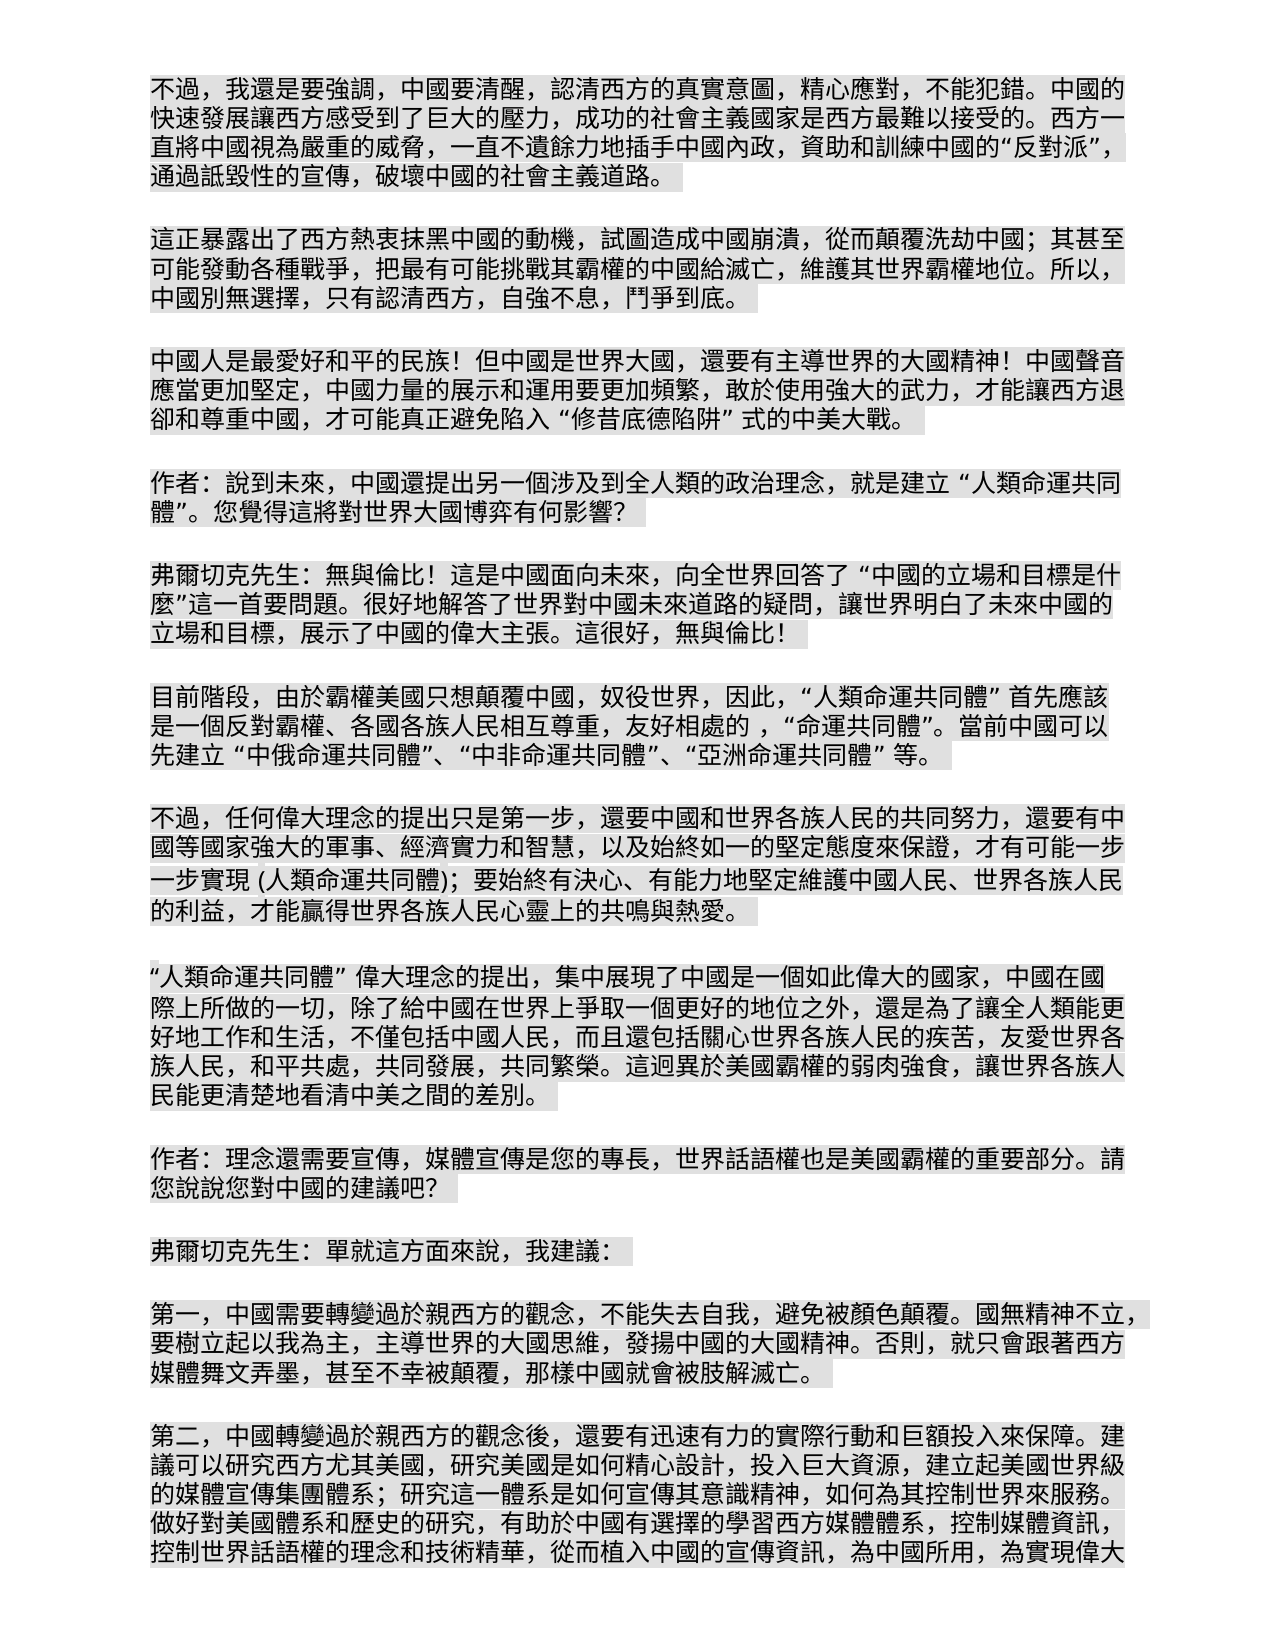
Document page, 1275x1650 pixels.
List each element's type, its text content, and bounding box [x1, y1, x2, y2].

text 阿遠轉貼的底下這文章，我看了好幾遍，很感動，打算把它貼到首頁，最好是可以列為學校基本教材。 其實何止感動，講起這個，真是百感交集，未語淚先流。為什麼呢？因為，作者所講的只是一些最簡單明顯的基本事實，但是，世上能夠認識這樣一些普通常識的人卻如此稀少，宛如鳳毛麟角；絕大部份人完完全全顛倒了最基本的是非善惡，把一個人類歷史上最偉大、對人類的和平、幸福與發展及種種精神文明與深刻道德理念做出最大貢獻的中國給當成惡魔，對他百般打擊與傷害，卻反而擁抱一個人類歷史上最為血腥殘暴邪惡野蠻殺害數千萬人幾乎毫無人性的美國，甚至去當他的狗。 究竟要等到什麼時候，基本是非善惡才能獲得它們應有的評價？我常為此感到痛苦不已。要不是對於未來依舊還懷抱著希望，我真的很不想活在這樣一個完全顛倒是非善惡的世界中。 我平常不跟人談政治，因為沒啥好談；萬一被迫談起，總覺得很無言，很想乾脆咬舌自盡算了。為什麼呢？因為，一個人如果連這樣的基本認識都沒有，我不知道還能跟他談什麼？談論任何一種事情或知識，你總得先具備最基本的相關常識或基礎知識，否則無法談，只能教，就像教三歲小孩識字那樣，一點一滴、一個字一個字慢慢教。 有句庸俗句型說道：「我以XXX為榮」，我生平沒有什麼感到光榮之事，但我確實以身為中國人為榮；並非因為他的強大，而是因為他的美麗與良善。一如Andre Vltchek 的願望，我希望中國永遠是我現在心目中的中國，促進整個世界的福祉。 陳真 2020. 05. 07. ================= 美作家安德列·弗爾切克：中國應讀懂西方強盜邏輯 必須自強鬥爭 原題：當今國際政治結構下的大國博弈——對話安德列•弗爾切克先生 作者：張玉城(北京航空航太大學 人文社會科學學院) 2015年10月23日 出處：https://reurl.cc/1xb6V8 編者按：中國經常受到西方的指責，但也有一些西方的知識份子，他們對中國卻予以高度的讚揚和支援。知名的美國作家、國際社會活動家、時政評論家、電影製作人和戰地記者，安德列•弗爾切克 (Andre Vltchek)先生便是其中的一位。弗爾切克先生經常為《新聞週刊》、《亞洲時報》等撰寫文章，多次到訪中國，並接受新華社、人民網等專訪。 二戰結束後，冷戰開始，美蘇爭霸。1991年末，蘇聯解體，美國獨霸。如今，發展中國家中，中國已日漸崛起，金磚四國發展勢頭良好，大國博弈風起雲湧，當今國際政治結構正在發生深刻而迅速的變化。中美之間，崛起大國和守成大國之間的博弈正成為其中一個最大看點。其它國家也正在選擇和適應這一巨大變化。 2015年10月23號，本文作者北京航空航太大學人文社會科學學院張玉城博士，與弗爾切克先生在北航唯實國際文化交流中心，就“當今國際政治結構下的大國博弈” 展開對話，並予以編譯整理、總結和評論。 作者：您好，您認為當今國際政治是什麼結構？ 弗爾切克先生：很簡單，這是一個西方國家，也就是北美白人、歐洲白人等的國家，美國等西方霸權主義國家統治下的世界，其餘的都是被統治的。在西方眼裡，整個世界都是西方的乳酪，其他人都低歐美白人一等，需要被其統治。在這種單極霸權的世界中，中國其實是一種平衡力量，沒有中國，局面可能會更糟，而且會變得越來越糟。 作者：您認為形成這種結構的主要原因是什麼？ 弗爾切克先生：主要原因是美國等西方國家的霸權統治，以及它們的侵略和咄咄逼人。美國和歐洲實質上是一丘之貉。例如，此次以敘利亞為主的中東難民危機，它們都是始作俑者。 對企圖掙脫西方霸權統治的國家，西方都是不遺餘力地刁難和制裁。古巴、委內瑞拉、玻利維亞、利比亞、敘利亞、東南亞諸國等很多國家，想獨立自主有尊嚴地發展，也付出了很大努力進行抗爭，但它們都太小，實力不夠；而巴西等南美國家觀望；俄羅斯好像也沒有決定，而且其本身也被歐美霸權制裁著，戰火也經常燒到了其周邊。 只有中國，已從二戰前非常落後的舊中國，發展成為現代化強大的新中國、世界第二大經濟體。中國不僅人口眾多，而且科技文化等素質越來越高，還具有靈活的體制和巨大的發展潛力，已經成為國際政治經濟結構中的重要力量。 此外，更令人敬佩的是，中國外交奉行獨立自主、和平共處的政策，維護世界和平，宣導共同繁榮，而不是像西方列強一樣侵略成性。因此，中國，是一種平衡力量，是世界上惟一有能力，可以平衡和抗衡西方霸權的國家。同時，也是惟一的可能和希望。這也是西方拋出 “中國威脅論” 的原因之一。 作者：您覺得解決的方案是什麼？ 弗爾切克先生：我並不主張衝突，但也不應該放棄鬥爭。我認為中國一定要讀懂西方的強盜邏輯，才會清楚地知道，自強和鬥爭才是解決方案，與西方大國博弈時的態度才會堅定。 作者：那麼，您認為西方的強盜邏輯是什麼呢？ 弗爾切克先生：西方本身信奉叢林法則，弱肉強食。它們一直迷戀軍事武力。“謊言重複千遍就是真理”，“真理只在大炮的射程之內”，“勝者擁有一切”，這些都是西方強盜邏輯的體現。幾百年來，西方侵略了多少國家和地區，二戰之前的世界勢力分佈地圖展示得清清楚楚，基本上達到了絕對控制和奴役整個世界的程度。今天，我們不僅面臨著西方政治經濟軍事的控制，而且還有西方意識形態、精神和文化的控制，這與二戰前的形勢也基本相同。 西方認為其他種族比其低一等，把整個世界都當成西方狩獵的獵場。利比亞等其它國家和地區的妥協和退讓，迎來的是西方變本加厲的侵略。 總之，西方信奉叢林法則，西方打敗你就弱肉強食，打不敗你才和你談判，如果被你打敗，它們也會投降雌伏。面對西方的叢林法則，其它國家和地區沒有選擇，想要獨立自主，不能落後只能強大，只能鬥爭並戰勝西方。 作者：我們應該怎樣讀懂西方的強盜邏輯？ 弗爾切克先生：我認為，首先，必須清楚西方的文化和心理。西方的強盜邏輯不是從來就有的，近代以前也曾被大肆殺戮和長期奴役過。只是近代的強盛，才使西方在文化和心理上產生了白人群體性的優越感，覺得其他種族都低其一等。現在西方從心裡就看不起其他人，不會從心裡面真心地想跟其他人講道理，陰謀詭計卻是層出不窮。即使你有理有據也不會使其停止侵略。調停、和解等通常被其認為是好欺負，西方反而會更加變本加厲而不是友好相處。偶爾表面上的講道理，也是一種權宜之計，只是為了迷惑或欺騙。 其次，不要僅僅聽西方是怎麼說的，一定要看清楚西方是怎麼做的。西方總是講 “民主、自由、平等、人權” 等，但卻幹著奴役其它國家和地區的事。過去幾個世紀中，西方惟一感興趣的就是如何通過陰謀詭計乃至戰爭，把全球其它國家和地區都變成西方的殖民地和半殖民地。例如販運黑奴、幾乎滅絕北美印第安人等，不擇手段地、瘋狂地侵略，瘋狂地掠奪全球財富和資源。 即使讀懂了西方的強盜邏輯，我還要特別指出，中國、俄羅斯兩個大國也要深刻反省。大國要獨立自主，就必須自尊自強，具有大國精神。面對西方的強盜霸權，中國被西方軍事禁運，俄羅斯被西方軍事和經濟制裁。中國和俄羅斯應該要團結起來，也要聯合其它被壓迫的國家和地區，共同與西方霸權強盜積極鬥爭。只要發奮圖強，先進且強大起來，自然會讓西方的制裁自動失效，甚至必要時還可以反制裁西方，乃至使西方順服。 作者：最近，曾任美國國務卿的基辛格先生出版了一本新書《世界秩序》(World Order)，您如何評價? 弗爾切克先生：基辛格先生所認為的 “世界秩序”，其實就是西方控制和掠奪世界的霸權秩序，世界各國都要受西方的統治，維護西方為中心的等級世界秩序。否則，就要被西方批評或被歸為 “邪惡國家”。這對華盛頓、倫敦和巴黎的 “統治者” 們來說才是其心裡所認為的 “世界秩序”。 對基辛格先生，不僅要看他在《世界秩序》中怎麼寫的，還要看他是怎麼做的。基辛格參與了智利1973年的軍事政變，顛覆了智利的民選政府，扶植了 “親美” 的傀儡政府，並對大批左派社會人士展開屠殺，很多左派知識份子秘密失蹤並被秘密殺害。因此，正如西方過去幾個世紀所做的，建立和維護西方控制和掠奪世界的 “世界秩序”，這應該才是他新作《世界秩序》的本意。這樣才能讀懂西方，才不會被其《世界秩序》裡的文字所蒙蔽和洗腦。 同樣，對於他和中國的交往，以及就中美關係的展望，更要警惕，可能其目的恰恰是設置一個巨大的陷阱以方便洗劫中國，字面上的支援態度，那只是反映了表面意思。 作者：中國領導人提出中美 “新型大國關係” 的對策，強調合作雙贏，您有何評論？ 弗爾切克先生：雙贏？你們中國提出中美建設新型大國關係，是一種新的道路。中國領導人知道中美大國博弈的問題本質，希望中美由此雙贏，避免戰爭。這個願望是好的。 但是，要清醒地認識到，友好善良的中國所面對的，可不是類似中國的國家，而是信奉叢林法則與弱肉強食、奉行雙重標準的霸權國家。美國內心才沒有想要什麼雙贏。你要知道，整個世界，都被視為它的乳酪，它只想單贏，只想維護它的霸權。所以，任何雙贏都被視為動了它的乳酪，都是它所要真心打擊與消滅的，它心裡根本不想雙贏。 所以，中國的願望很美好，但現實卻是與狼共舞，反而很容易成了狼的美餐。我想提醒的是，中美對話中，美國為了單贏，也會設下很多的陷阱和詭計以及各種形態的戰爭，試圖顛覆滅亡中國。中國要清醒地識別其用心、目的和策略，並與之在如網路安全、意識形態等各個領域，勇敢機智地進行鬥爭和破解，避免成為狼的美餐。我非常確定，中國面臨著很多危險。 作者：說到中美大國博弈的本質和戰爭，西方有 “修昔底德陷阱 (Thucydides's trap)” 之說，也稱 “安全悖論(Security dilemma)”，是說一個崛起的大國和一個守成的大國之間幾乎必然爆發戰爭。並有統計資料指出，近代大國崛起，挑戰現存大國15例，發生戰爭11例，幾乎被視為是國際關係的 “鐵律”。您認為中國宣導的 “合作雙贏” 會超越 “修昔底德陷阱” 嗎? 弗爾切克先生：如剛才所說，與狼共舞很危險。當然，它也不是毫無一絲希望。 中國是世界上偉大的國家之一，也許是最偉大的。中國長袖善舞，已多年避免參與西方的戰爭和衝突。當然，我知道中國人包容，愛好和平，但也不懼怕戰爭。偉大的抗日戰爭和朝鮮戰爭就有力地證明了這一點。 我認為中國領導人非常清楚世界上正在發生什麼，中國領導人要保衛中國人民和保衛人類。現在，除了中國以外，世界大國都捲入一場或者兩場的軍事衝突。所以，中國領導人是非常明智的，也是對自己國民非常負責的。中國一直是維護世界和平、平衡衝突的主要力量。中國明智且有效地遠離了當前國際社會上的一切軍事衝突，也很可能將會有智慧、有能力且巧妙地避免中美陷入 “修昔底德陷阱” 式的戰爭，成為第五例例外，實現中國和平崛起的夙願。 這與中國人民息息相關！與美國人民息息相關！與世界上很多人們息息相關！與世界上很多可愛的孩子們也會息息相關！作為一名外國人，我非常羡慕今天中國的安全和幸福！非常羡慕未來中國和平崛起的幸福！ 不過，我還是要強調，中國要清醒，認清西方的真實意圖，精心應對，不能犯錯。中國的快速發展讓西方感受到了巨大的壓力，成功的社會主義國家是西方最難以接受的。西方一直將中國視為嚴重的威脅，一直不遺餘力地插手中國內政，資助和訓練中國的“反對派”，通過詆毀性的宣傳，破壞中國的社會主義道路。 這正暴露出了西方熱衷抹黑中國的動機，試圖造成中國崩潰，從而顛覆洗劫中國；其甚至可能發動各種戰爭，把最有可能挑戰其霸權的中國給滅亡，維護其世界霸權地位。所以，中國別無選擇，只有認清西方，自強不息，鬥爭到底。 中國人是最愛好和平的民族！但中國是世界大國，還要有主導世界的大國精神！中國聲音應當更加堅定，中國力量的展示和運用要更加頻繁，敢於使用強大的武力，才能讓西方退卻和尊重中國，才可能真正避免陷入 “修昔底德陷阱” 式的中美大戰。 作者：說到未來，中國還提出另一個涉及到全人類的政治理念，就是建立 “人類命運共同體”。您覺得這將對世界大國博弈有何影響？ 弗爾切克先生：無與倫比！這是中國面向未來，向全世界回答了 “中國的立場和目標是什麼”這一首要問題。很好地解答了世界對中國未來道路的疑問，讓世界明白了未來中國的立場和目標，展示了中國的偉大主張。這很好，無與倫比！ 目前階段，由於霸權美國只想顛覆中國，奴役世界，因此，“人類命運共同體” 首先應該是一個反對霸權、各國各族人民相互尊重，友好相處的 ，“命運共同體”。當前中國可以先建立 “中俄命運共同體”、“中非命運共同體”、“亞洲命運共同體” 等。 不過，任何偉大理念的提出只是第一步，還要中國和世界各族人民的共同努力，還要有中國等國家強大的軍事、經濟實力和智慧，以及始終如一的堅定態度來保證，才有可能一步一步實現 (人類命運共同體)；要始終有決心、有能力地堅定維護中國人民、世界各族人民的利益，才能贏得世界各族人民心靈上的共鳴與熱愛。 “人類命運共同體” 偉大理念的提出，集中展現了中國是一個如此偉大的國家，中國在國際上所做的一切，除了給中國在世界上爭取一個更好的地位之外，還是為了讓全人類能更好地工作和生活，不僅包括中國人民，而且還包括關心世界各族人民的疾苦，友愛世界各族人民，和平共處，共同發展，共同繁榮。這迥異於美國霸權的弱肉強食，讓世界各族人民能更清楚地看清中美之間的差別。 作者：理念還需要宣傳，媒體宣傳是您的專長，世界話語權也是美國霸權的重要部分。請您說說您對中國的建議吧？ 弗爾切克先生：單就這方面來說，我建議： 第一，中國需要轉變過於親西方的觀念，不能失去自我，避免被顏色顛覆。國無精神不立，要樹立起以我為主，主導世界的大國思維，發揚中國的大國精神。否則，就只會跟著西方媒體舞文弄墨，甚至不幸被顛覆，那樣中國就會被肢解滅亡。 第二，中國轉變過於親西方的觀念後，還要有迅速有力的實際行動和巨額投入來保障。建議可以研究西方尤其美國，研究美國是如何精心設計，投入巨大資源，建立起美國世界級的媒體宣傳集團體系；研究這一體系是如何宣傳其意識精神，如何為其控制世界來服務。做好對美國體系和歷史的研究，有助於中國有選擇的學習西方媒體體系，控制媒體資訊，控制世界話語權的理念和技術精華，從而植入中國的宣傳資訊，為中國所用，為實現偉大的 “人類命運共同體” 的理念所用。 第三，中國應面向世界，加強多語種的系統宣傳。通過電影、電視、出版物、互聯網以及各種國際文化交流，讓世界各族人民瞭解中國，信任中國的媒體。讓全世界的孩子們為中國的神話而著迷，為中國悠久輝煌的文明歷史、故事、作品而著迷。以世界各族人民喜聞樂見易接受的宣傳形式，讓大家熟悉中國的思想、文化、計畫以及夢想，並且要持續不斷地、創造性地、系統性地大力宣傳。隨著中國的真正崛起，我相信，在幾年或十幾年的潛移默化後，肯定會有巨大的效果的。 作者：您說到轉變太親西方的觀念，防止被顛覆，那麼您認為具體應該做什麼？ 弗爾切克先生：我覺得，中國一定要自信自強，認清自身和世界，對西方陰謀瞭若指掌，振奮中國的大國精神，使中國實力全面超越西方，太親西方的觀念自然就會減弱直至消失。 反過來說可能更容易理解些。中國太親西方而失去自我，就不會做些什麼呢？我想列舉幾條，一是不會大力整頓各種不良媒體，任由它們興風作浪破壞中國社會團結的根基；二是極可能逐漸失去自己原有的國家媒體陣地，若不警醒，將會像前蘇聯一樣崩潰；三是讓很多中國人民被西方洗腦和蠱惑，達到一定程度後，中國就有被顛覆的危險；四是會讓國際或國內敢於抗衡西方的一部分正直的力量處於艱難困苦的境地。而事實上，不幸的是，中國和世界正處在這樣一種境地。所以，上面這些都是應該具體去做的，當然肯定不止這些了。 更坦白講，中國不應再允許那些連做夢都想顛覆中國的西方所扶植的親西方個人和媒體，不應該讓他們在中國國內肆意詆毀中國，詆毀中國的制度、歷史和英雄，妖言惑眾。這對中國的自身安全非常危險。其中，尤其要監控乃至驅逐打著光明正大的幌子，形形色色，居心不良的 NGO 們。這方面，可以研究和採用俄羅斯的經驗。 最後，應創建和鼓勵不親西方的自主媒體發展壯大，走向世界；投入鉅資，持續扶植和指導中國國內不親西方的、正直的個人和媒體，以及國際上親中國的、正直的外國個人和媒體發展壯大，以制衡美國媒體的妖言破壞。 作者：講了中國，您能否再講講世界話語權方面，中國應該如何做？ 弗爾切克先生：可以看看美國媒體宣傳體系。機構方面，包括了美國政府、媒體集團、壟斷資本大鱷、居心不良的 NGO、大學、智庫等各種角色；內容方面，新聞報導、娛樂影視、乃至人文社會科學研究等各個方面；在投入運作方面，從資金、思想理念、資訊監控收集、處理、宣傳等全過程體系管道建設和控制等，全方位系統性地建立了嚴密覆蓋全球、深入控制全球的龐大媒體資訊帝國，掌握了世界話語權，為美國的世界霸權服務。 可以選擇西方的媒體巨頭，如美國的《華盛頓郵報》、華爾街日報、CNN、美聯社(AP)、《時代週刊》、《外交》雜誌以及大學、NGO、智庫等等，將其作為標竿瞄準。中國應該重視、指導和鼓勵不親西方有著民族自豪感的中國人、親中國的外國人、政府和民間媒體及智庫，瞄準他們展開宣傳競爭，通過學習和追趕，用西方的方式、方法，投入資金，採取有效的競爭機制，系統全面地建立起秉持中國精神的強大媒體集團，以及覆蓋全世界的媒體資訊宣傳管道來宣傳中國，一定能夠逐漸掌握相當的世界話語權。 最後，中國一定要防範西方洗腦。美國一直對國內以及全世界的人們洗腦 (brainwash)，植入西方的思想意識。西方普通民眾受到的影響是中國人所無法想像的，世界其它國家的普通民眾受到的洗腦，甚至更加嚴重。所以，中國在世界各地要逐漸加強對西方媒體洗腦的防範，並佔領世界話語權的道德和實力制高點，制衡西方媒體的顛倒是非。 作者：您能說點細節或者例子嗎？ 弗爾切克先生：我瞭解西方，走過世界很多地方。西方的政治、軍事等，乃至媒體甚至學術界，都不是像很多發展中國家人們所想像的那樣獨立與客觀。 西方媒體一般都受過各種 “專業訓練”。美國和英國的媒體等機構還會定期給其它地區的某些記者進行免費 “培訓” 和旅行，提供大筆津貼及各種贊助。對東南亞國家，也有類似且更隱蔽的培訓和資助，使某些記者知道哪些該寫，哪些不該寫，哪些是西方喜歡可以在西方獲獎的，哪些是西方不喜歡而不能碰的，否則就會被西方給邊緣化。而且，這也同樣實行於學術界。 西方對烏克蘭洗腦，顏色 (革命) 顛覆了烏克蘭政府，製造了烏克蘭政變，扶植了聽命於美國的政府，已經將烏克蘭推入深淵不能自拔。這種殘酷，讓正直有見識的人們非常難以接受。 還有，來過中國的外國人，包括那些西方的民眾，常常會驚訝地發現，中國的現狀與西方媒體的宣傳實在是大不相同。我有機會看到了中國在亞洲、大洋洲、非洲、南美洲等地區的活動，我總是被感動。中國和中國人簡單友好，善良沒有戒心，認為只要做了好事，修建了學校和醫院等，改善了基礎設施，就算遠隔重洋也會贏得相應的熱愛。 可是，西方媒體反而對中國進行系統性的攻擊，顛倒是非，用西方的宣傳策略，天天極力抹黑中國做的一切好事。在國際上，西方媒體掌握話語權，西方的抹黑很有效果。 因此，中國不能僅僅簡單友好、沒有戒心地做好事。如剛才的幾點建議，中國在媒體宣傳方面有許多需要改進的，中國應通過瞭解和學習西方，來學會制約和抗衡西方。 在媒體和學術領域，中國應細緻入微地將話語權延伸到世界各個地方。另外，還可以參考 “今日俄羅斯” 的做法，現在越來越多的人從英國 BBC 轉向“今日俄羅斯 (Russia Today，縮寫為 RT)”，甚至在網上觀看 “今日俄羅斯” 電視臺，讓一部分能夠獨立思考的正直的人們，對西方媒體的洗腦，已經逐漸開始產生了免疫力。 作者：您提到，西方還經常在世界各地譬如非洲當地顛倒是非、混淆黑白，極力抹黑中國，讓中國在當地的巨大努力，常常付諸東流，您認為中國如何應對這樣不利的情況？ 弗爾切克先生：到目前為止，中國並沒能很好地宣傳展示自己，尤其在世界各地所做的更少。這樣的話，不僅僅非洲等世界各地民眾及西方民眾，甚至許多正直的西方知識份子也接受了西方媒體的強制灌輸，認為中國只看到和追求商業利益，只讓一部分人富了起來。 中國應當在世界各地展示中國社會主義各方面的建設成就，宣傳中國共同富裕、消滅貧困的具體計畫和成就，多種形式，多種管道，重複傳播，讓世界其它國家的人民產生共鳴。 我認為，中國在不斷努力，在為中國人民的福祉奮鬥，為世界被壓迫的人民的利益奮鬥。但我不得不承認，由於西方媒體對世界話語權的壟斷和對西方人民的不斷洗腦，和我一樣清醒、持有同樣客觀觀點的人在西方只是少數，在非洲等其它地方也不多。因此，中國的媒體負有不可推卸的重大責任，應該盡力去擴大中國在世界各個地方上的話語權，乃至獲得和西方平等的話語權！ 只有中國和中國的媒體變得強大，才有可能獲得和西方平等的話語權，抗衡西方，向世界展示真實的中國，並告訴世界中國的變化，告訴世界 “人類命運共同體” 這樣偉大的理念和願景，讓更多正直的人們和我一樣為中國歡呼，對中國產生心靈的共鳴，這樣才不會讓中國在世界各地的巨大努力，付諸東流。 作者：在面對西方的攻擊和指責時，中國一般都是通過政府發言人發言等方式，進行有理有據的回應，您覺得這樣的回應如何？ 弗爾切克先生：僅僅 “有理有據” 的回應，現在看來是遠遠不夠的。我認為，只有雙方都抱有良好的心願，“有理有據” 的回應才能得到尊重。然而，西方在內心深處並沒有想跟你講理，“謊言重複千遍就是真理”，“真理只在大炮的射程之內”，面對這樣的邏輯，“有理有據” 從來都是不適用的。 作為曾經被西方侵略過的受害者、今天已經強大了的中國，仍然總是強調 “有理有據” 而不是 “弱肉強食” 的叢林法則，這顯示了中國的文明是內外一致的真文明，不是西方偽裝出來的假文明。 作者：您走了很多地方，在世界各地調查、思考和寫作，也很關心中國的命運，也非常希望中國真正崛起，在當今的國際政治結構下，您有什麼建議對中國朋友們說？在政治、經濟生活以及對外關係上？或者，說說您其他方面想表達的？ 弗爾切克先生：中國是一個負責任的大國。在中國國內建立一個安全穩定的社會秩序和社會環境，讓人民過上良好的生活，這是首要責任，這方面中國做得很好。 在國際問題上，中國不可目光短淺而放棄原則，否則會導致戰爭；目光長遠且堅持原則，才能避免戰爭。 我覺得中國外交上，除了和平共處，中國作為第三世界發展中國家的代表，應該反對西方的殖民主義、帝國主義。應該密切與俄羅斯、亞洲其它國家、拉丁美洲、非洲、大洋洲的關係，建立起深刻廣泛、基礎性的外交關係，乃至建立中俄、中非、亞洲等 “人類命運共同體”；必須警惕和防範西方，尤其美國，雖然現在美國沒有侵略中國和俄羅斯，但是美國侵略了很多的國家和地區，如果一旦有機會，美國也會侵略中國和俄羅斯。借此機會，也推薦一下我的新書《揭露帝國的謊言》，這是我最喜歡的新作，書中有更詳細的解讀，希望今後可以譯成中文。 我希望中國永遠是我現在心目中的中國，促進整個世界進步，讓整個世界受益。中國是個很負責任，而且非常有智慧的國家。 最後，我還很想和中國的老百姓說幾句心裡話。從我生活工作過或者調查過的北美、拉丁美洲、歐洲、亞洲、非洲、大洋洲來看，雖然各國各有自己的優缺點，但綜合來看，中國老百姓是世界老百姓中比較幸福的，甚至可以說是最幸福的！ 不過，這需要中國老百姓親自走出國門，走遍世界，在國外真正過一段較長的生活或工作，通過自己親身經歷，感性和理性的比較，才能更深刻地體會到中國老百姓的幸福所在。中國老百姓生活各個方面中，很多習以為常的，甚至被抱怨的中國的很多制度，事實上卻是很多國家老百姓所夢寐以求的。我真心希望全世界的老百姓都能過上中國老百姓一樣的幸福生活！ 作者：謝謝弗爾切克先生以直率的語言和我們分享了您在西方的生活工作感悟，感謝您精彩的觀點。 編後語： 當今國際政治結構下，世界大國博弈漸趨激烈，日新月異。在實現中華民族偉大復興的過程中，細心、全面地傾聽世界各個方面的聲音，對於我們策略的優化和抉擇，都是很好的鏡鑒。因此，對美國有深入客觀研究，並且足跡遍及世界的美國作家、國際社會活動家弗爾切克先生，來京報告和對話，分享他的觀點，正是這方面的體現。 弗爾切克先生或許比我們很多國人還支持和看好中國，還更加警惕和防範美國霸權。他的很多觀點和建議，也會啟發我們更多的思考。弗爾切克先生身處廬山之外的觀感，對身處廬山中的我們，也許會很有啟迪。 《舊唐書》中記載，唐太宗李世民流淚歎曰：“夫，以銅為鏡，可以正衣冠；以史為鏡，可以知興替；以人為鏡，可以知得失。魏徵沒，朕亡一鏡矣！”。唐太宗深諳 “兼聽則明，偏聽則暗” 之妙，我們要實現中華民族的偉大復興，和諧世界各族人民，重現漢唐盛世，察納雅言，當有超越古人的胸懷和智慧。 [150, 75, 1125, 1568]
